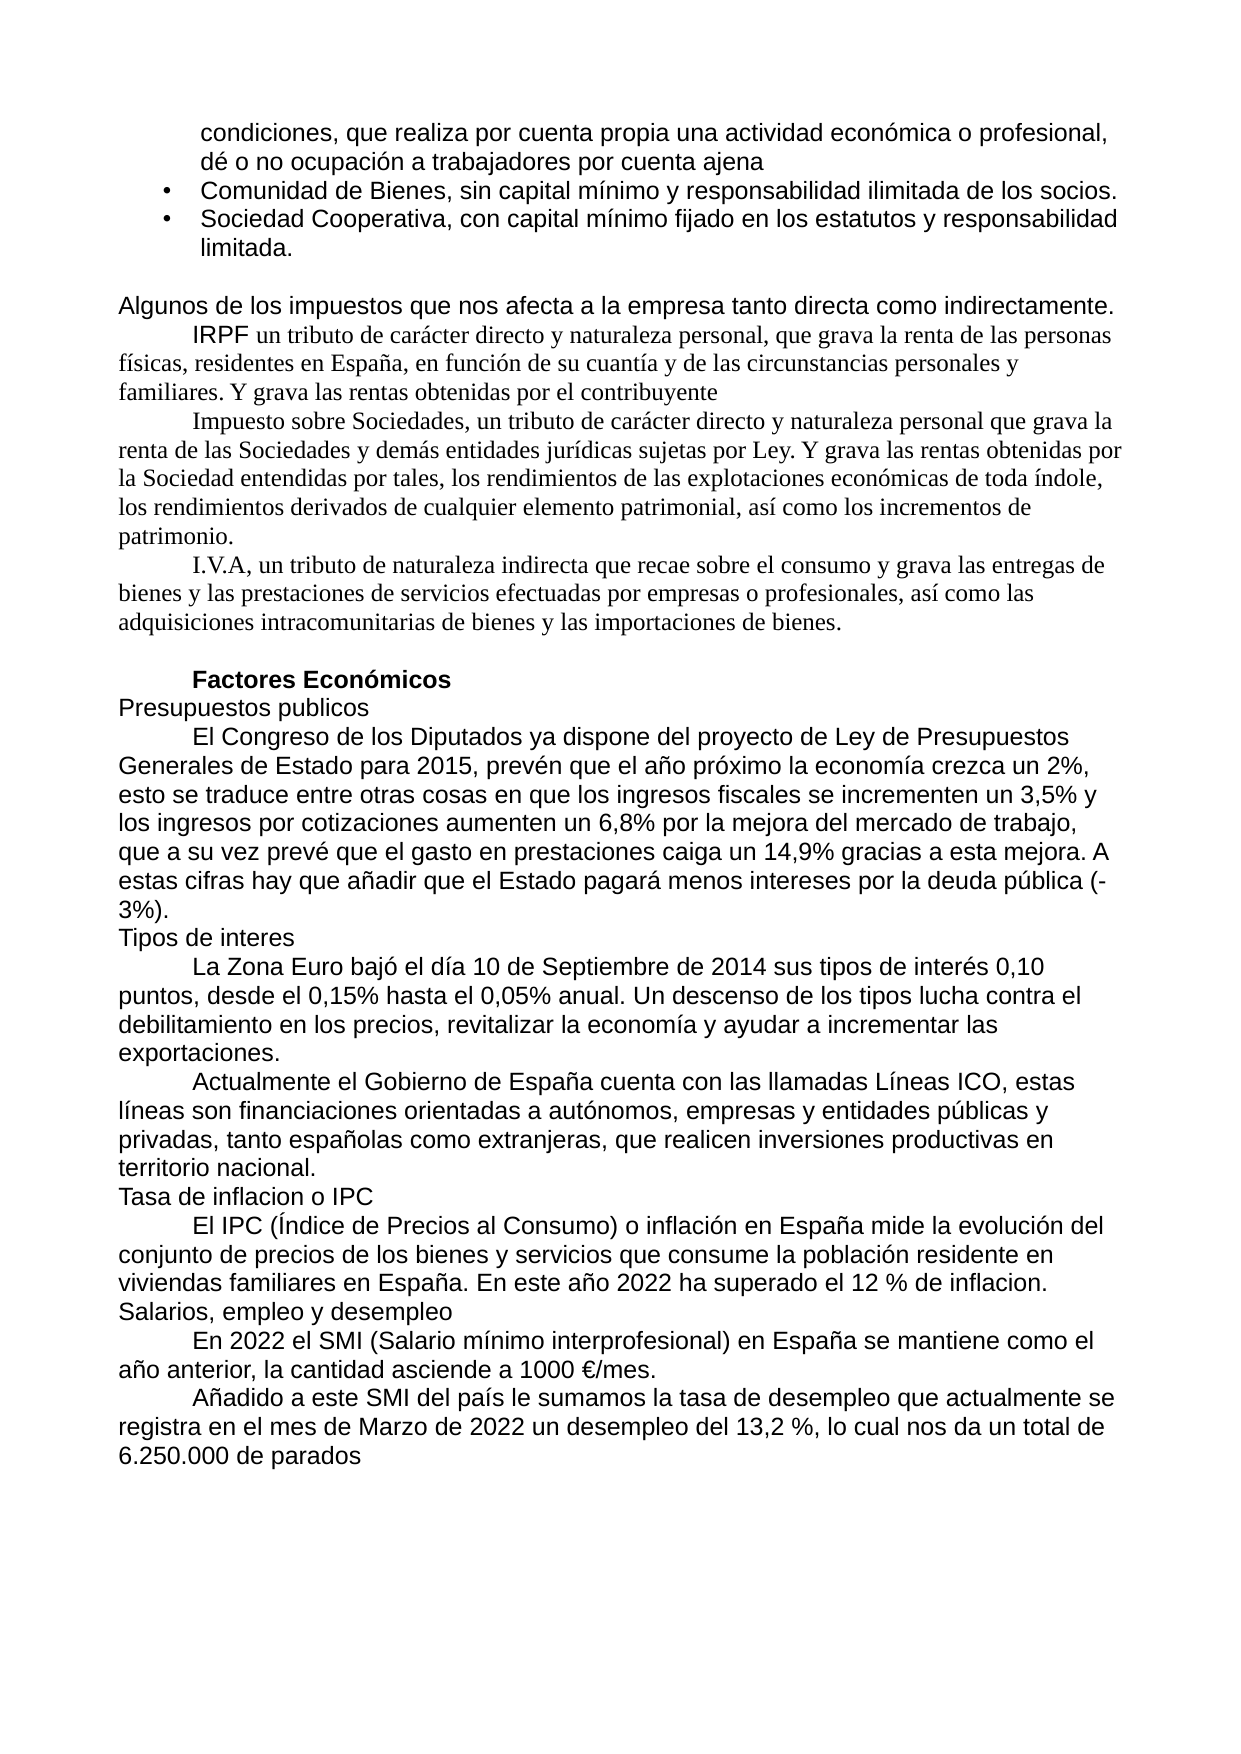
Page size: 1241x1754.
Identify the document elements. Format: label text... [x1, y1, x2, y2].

text IRPF un tributo de carácter directo y naturaleza personal, que grava la renta de las personas físicas, residentes en España, en función de su cuantía y de las circunstancias personales y familiares. Y grava las rentas obtenidas por el contribuyente [118, 319, 1122, 406]
text En 2022 el SMI (Salario mínimo interprofesional) en España se mantiene como el año anterior, la cantidad asciende a 1000 €/mes. [118, 1326, 1122, 1383]
text I.V.A, un tributo de naturaleza indirecta que recae sobre el consumo y grava las entregas de bienes y las prestaciones de servicios efectuadas por empresas o profesionales, así como las adquisiciones intracomunitarias de bienes y las importaciones de bienes. [118, 550, 1122, 636]
list Comunidad de Bienes, sin capital mínimo y responsabilidad ilimitada de los socios. [163, 176, 1122, 204]
list Sociedad Cooperativa, con capital mínimo fijado en los estatutos y responsabilidad limitada. [163, 204, 1122, 262]
text Presupuestos publicos [118, 693, 1122, 722]
text Factores Económicos [118, 665, 1122, 693]
text Tipos de interes [118, 923, 1122, 952]
text Tasa de inflacion o IPC [118, 1182, 1122, 1211]
text La Zona Euro bajó el día 10 de Septiembre de 2014 sus tipos de interés 0,10 puntos, desde el 0,15% hasta el 0,05% anual. Un descenso de los tipos lucha contra el debilitamiento en los precios, revitalizar la economía y ayudar a incrementar las exportaciones. [118, 952, 1122, 1067]
text Salarios, empleo y desempleo [118, 1297, 1122, 1326]
text El IPC (Índice de Precios al Consumo) o inflación en España mide la evolución del conjunto de precios de los bienes y servicios que consume la población residente en viviendas familiares en España. En este año 2022 ha superado el 12 % de inflacion. [118, 1211, 1122, 1297]
text Impuesto sobre Sociedades, un tributo de carácter directo y naturaleza personal que grava la renta de las Sociedades y demás entidades jurídicas sujetas por Ley. Y grava las rentas obtenidas por la Sociedad entendidas por tales, los rendimientos de las explotaciones económicas de toda índole, los rendimientos derivados de cualquier elemento patrimonial, así como los incrementos de patrimonio. [118, 406, 1122, 550]
text Algunos de los impuestos que nos afecta a la empresa tanto directa como indirectamente. [118, 291, 1122, 319]
text El Congreso de los Diputados ya dispone del proyecto de Ley de Presupuestos Generales de Estado para 2015, prevén que el año próximo la economía crezca un 2%, esto se traduce entre otras cosas en que los ingresos fiscales se incrementen un 3,5% y los ingresos por cotizaciones aumenten un 6,8% por la mejora del mercado de trabajo, que a su vez prevé que el gasto en prestaciones caiga un 14,9% gracias a esta mejora. A estas cifras hay que añadir que el Estado pagará menos intereses por la deuda pública (-3%). [118, 722, 1122, 923]
text Actualmente el Gobierno de España cuenta con las llamadas Líneas ICO, estas líneas son financiaciones orientadas a autónomos, empresas y entidades públicas y privadas, tanto españolas como extranjeras, que realicen inversiones productivas en territorio nacional. [118, 1067, 1122, 1182]
list condiciones, que realiza por cuenta propia una actividad económica o profesional, dé o no ocupación a trabajadores por cuenta ajena [163, 118, 1122, 176]
text Añadido a este SMI del país le sumamos la tasa de desempleo que actualmente se registra en el mes de Marzo de 2022 un desempleo del 13,2 %, lo cual nos da un total de 6.250.000 de parados [118, 1383, 1122, 1470]
